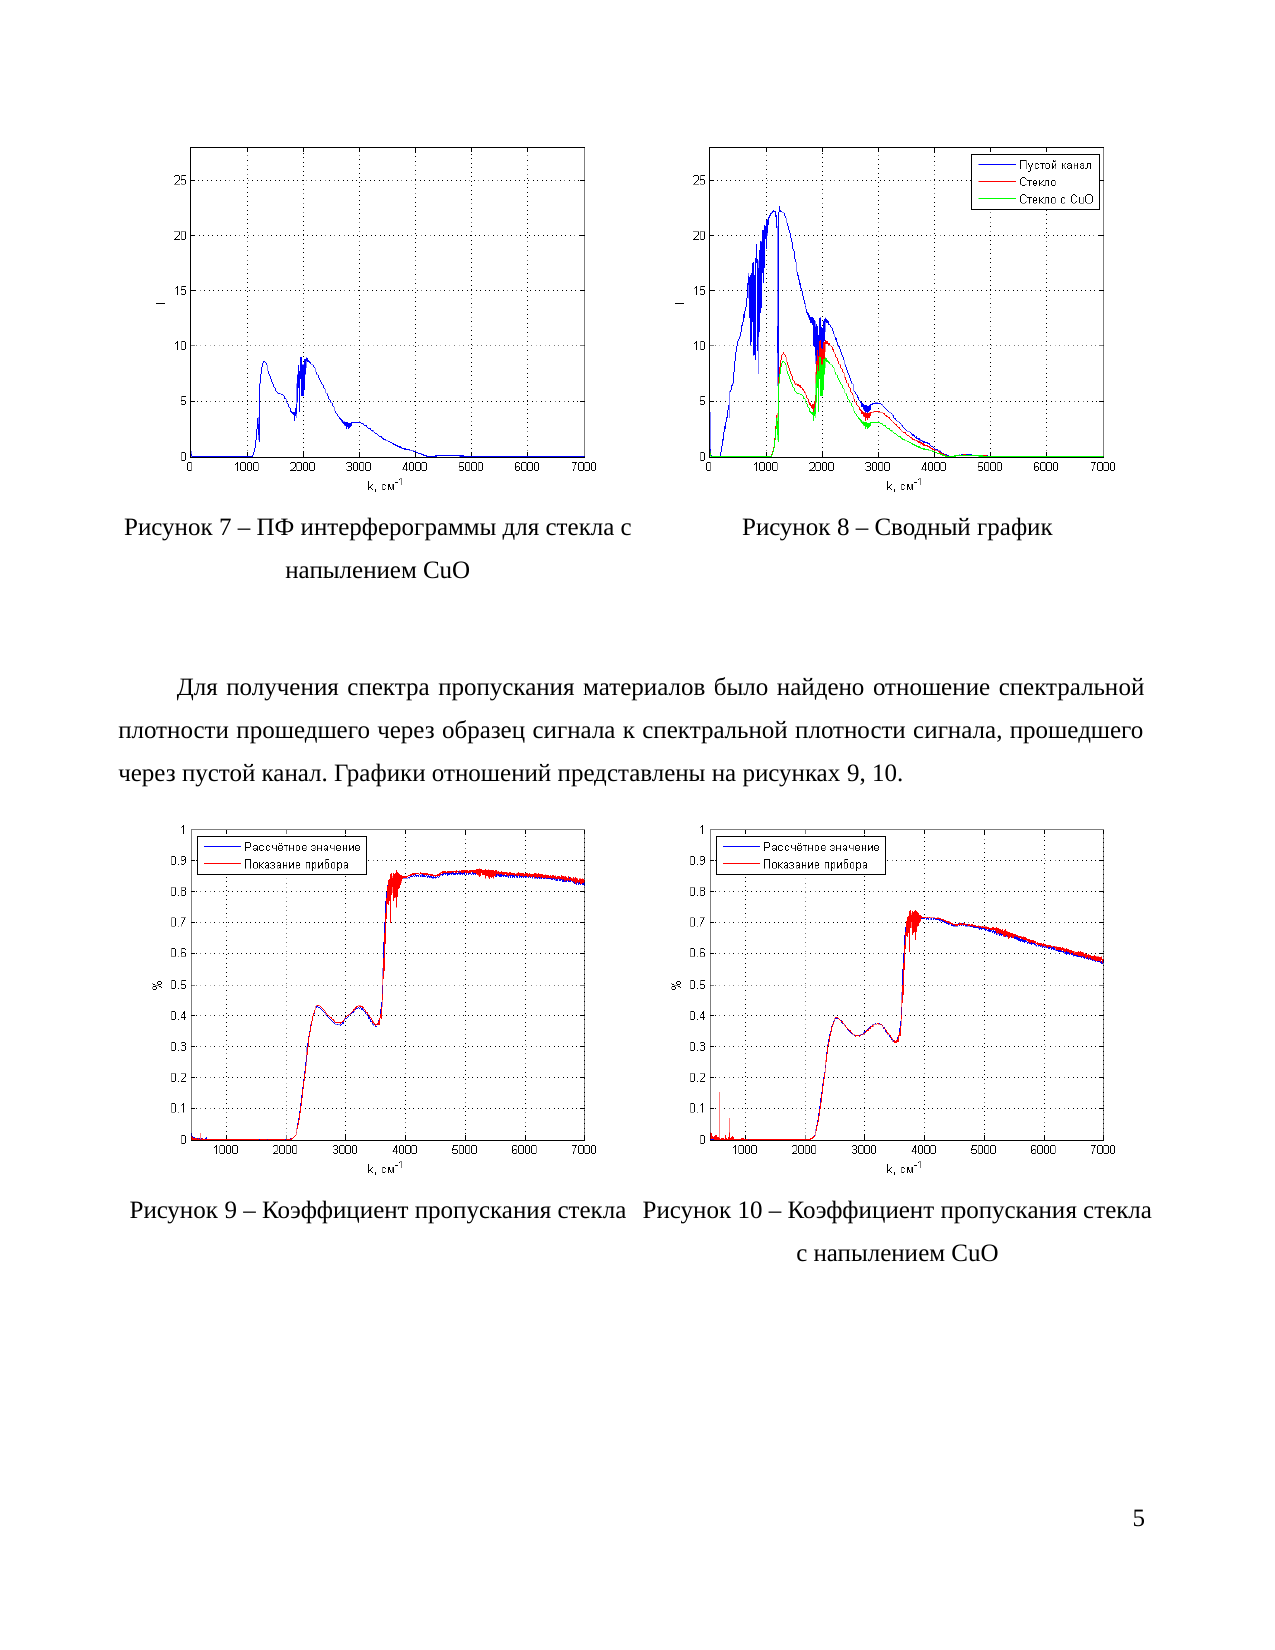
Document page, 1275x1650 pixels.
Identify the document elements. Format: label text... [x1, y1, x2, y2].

table_header Рисунок 9 – Коэффициент пропускания стекла [118, 801, 637, 1311]
picture [124, 118, 632, 498]
text Для получения спектра пропускания материалов было найдено отношение спектральной плотности прошедшего через образец сигнала к спектральной плотности сигнала, прошедшего через пустой канал. Графики отношений представлены на рисунках 9, 10. [118, 672, 1145, 787]
table_cell Рисунок 7 – ПФ интерферограммы для стекла с напылением CuO [118, 118, 637, 628]
picture [643, 801, 1151, 1181]
picture [124, 801, 632, 1181]
table_header Рисунок 10 – Коэффициент пропускания стекла с напылением CuO [638, 801, 1157, 1311]
picture [643, 118, 1151, 498]
table_cell Рисунок 8 – Сводный график [638, 118, 1157, 628]
